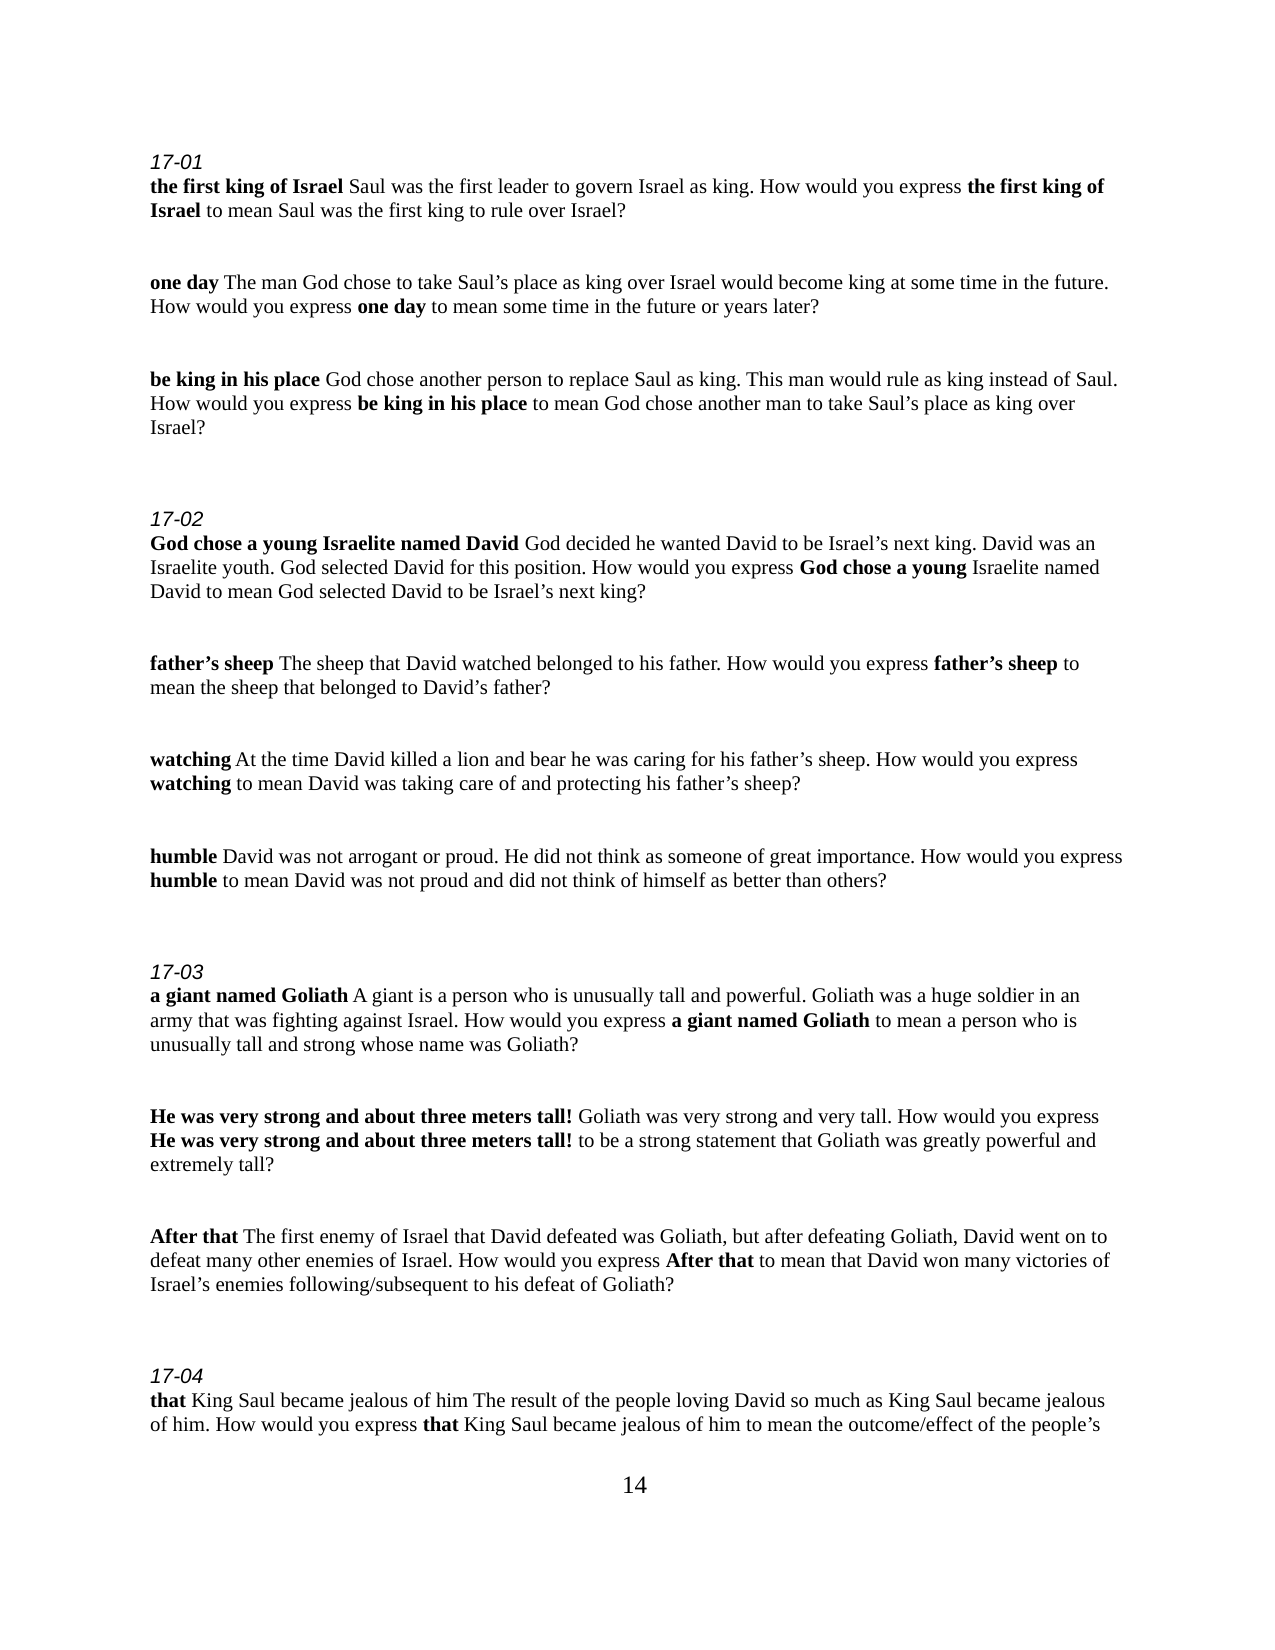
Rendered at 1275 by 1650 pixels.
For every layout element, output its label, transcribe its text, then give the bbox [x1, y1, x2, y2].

text After that The first enemy of Israel that David defeated was Goliath, but after defeating Goliath, David went on to defeat many other enemies of Israel. How would you express After that to mean that David won many victories of Israel’s enemies following/subsequent to his defeat of Goliath? [150, 1224, 1125, 1296]
text humble David was not arrogant or proud. He did not think as someone of great importance. How would you express humble to mean David was not proud and did not think of himself as better than others? [150, 844, 1125, 892]
text He was very strong and about three meters tall! Goliath was very strong and very tall. How would you express He was very strong and about three meters tall! to be a strong statement that Goliath was greatly powerful and extremely tall? [150, 1104, 1125, 1176]
text God chose a young Israelite named David God decided he wanted David to be Israel’s next king. David was an Israelite youth. God selected David for this position. How would you express God chose a young Israelite named David to mean God selected David to be Israel’s next king? [150, 531, 1125, 603]
subtitle 17-03 [150, 959, 1125, 983]
text one day The man God chose to take Saul’s place as king over Israel would become king at some time in the future. How would you express one day to mean some time in the future or years later? [150, 270, 1125, 318]
text be king in his place God chose another person to replace Saul as king. This man would rule as king instead of Saul. How would you express be king in his place to mean God chose another man to take Saul’s place as king over Israel? [150, 367, 1125, 439]
subtitle 17-02 [150, 507, 1125, 531]
subtitle 17-04 [150, 1364, 1125, 1388]
text a giant named Goliath A giant is a person who is unusually tall and powerful. Goliath was a huge soldier in an army that was fighting against Israel. How would you express a giant named Goliath to mean a person who is unusually tall and strong whose name was Goliath? [150, 983, 1125, 1056]
text father’s sheep The sheep that David watched belonged to his father. How would you express father’s sheep to mean the sheep that belonged to David’s father? [150, 651, 1125, 699]
text the first king of Israel Saul was the first leader to govern Israel as king. How would you express the first king of Israel to mean Saul was the first king to rule over Israel? [150, 174, 1125, 222]
subtitle 17-01 [150, 150, 1125, 174]
text that King Saul became jealous of him The result of the people loving David so much as King Saul became jealous of him. How would you express that King Saul became jealous of him to mean the outcome/effect of the people’s [150, 1388, 1125, 1436]
text watching At the time David killed a lion and bear he was caring for his father’s sheep. How would you express watching to mean David was taking care of and protecting his father’s sheep? [150, 747, 1125, 795]
